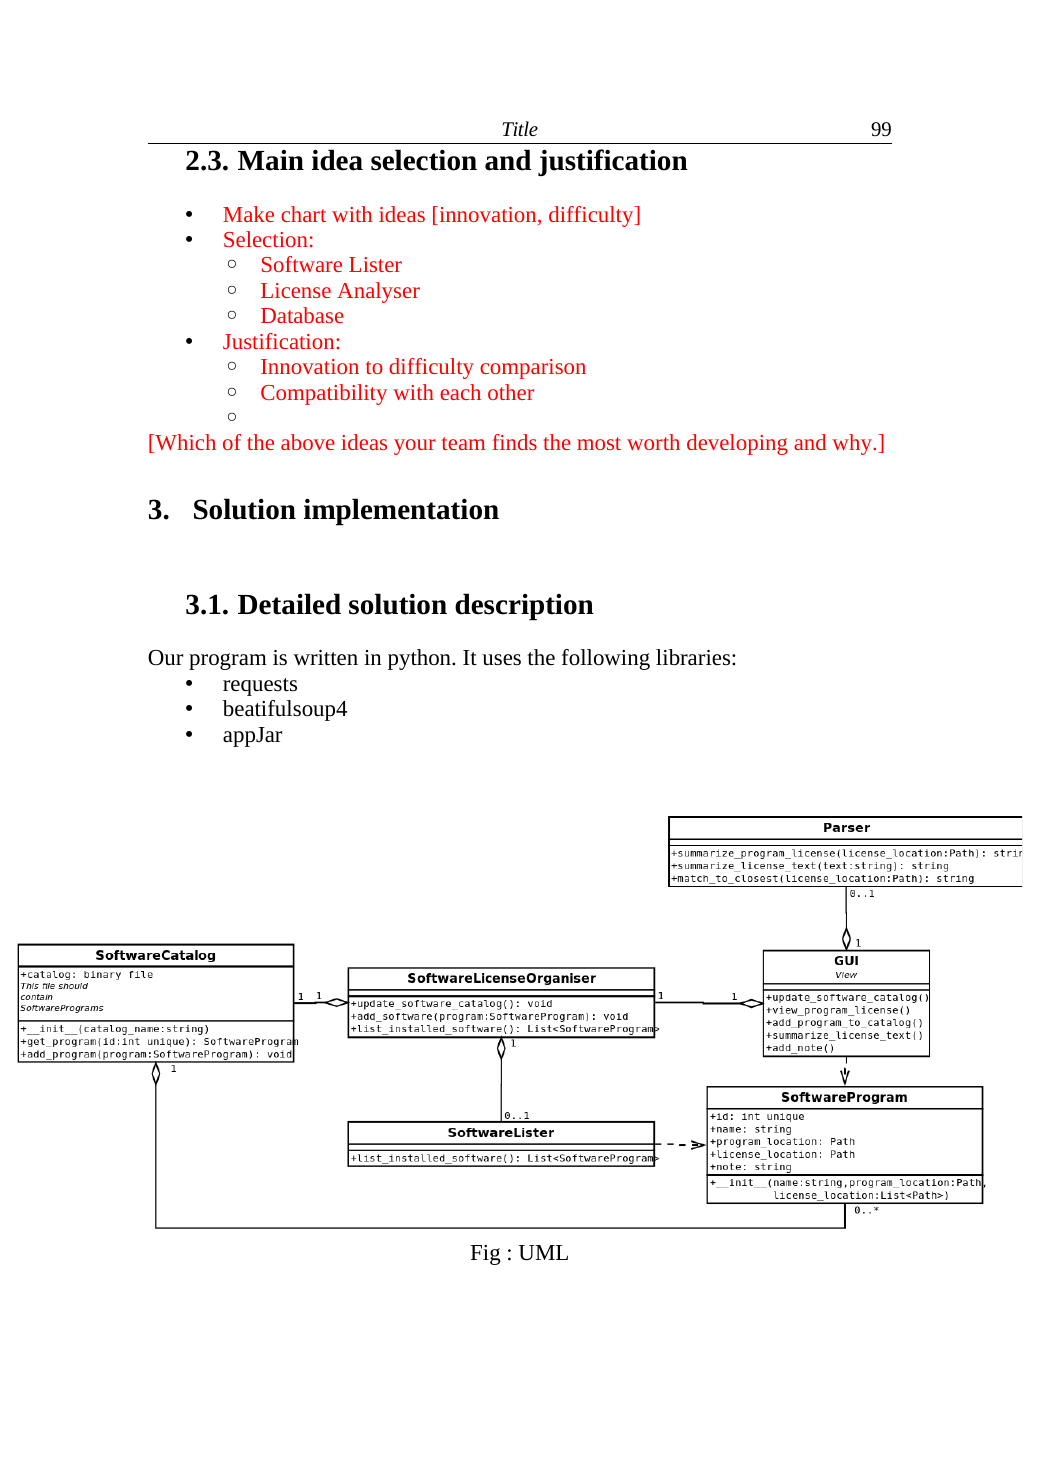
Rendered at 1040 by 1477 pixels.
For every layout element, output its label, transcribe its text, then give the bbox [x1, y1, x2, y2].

text Our program is written in python. It uses the following libraries: [148, 645, 892, 671]
list appJar [185, 722, 892, 747]
list Software Lister [223, 252, 892, 278]
text [Which of the above ideas your team finds the most worth developing and why.] [148, 430, 892, 456]
list Innovation to difficulty comparison [223, 354, 892, 379]
list Compatibility with each other [223, 379, 892, 405]
list Detailed solution description [185, 588, 892, 620]
list Make chart with ideas [innovation, difficulty] [185, 202, 892, 227]
text Fig : UML [148, 1240, 892, 1265]
list requests [185, 671, 892, 696]
list Justification: [185, 329, 892, 354]
list Solution implementation [148, 493, 892, 526]
list Database [223, 303, 892, 329]
list Main idea selection and justification [185, 144, 892, 177]
list beatifulsoup4 [185, 696, 892, 722]
list License Analyser [223, 278, 892, 303]
list Selection: [185, 227, 892, 252]
